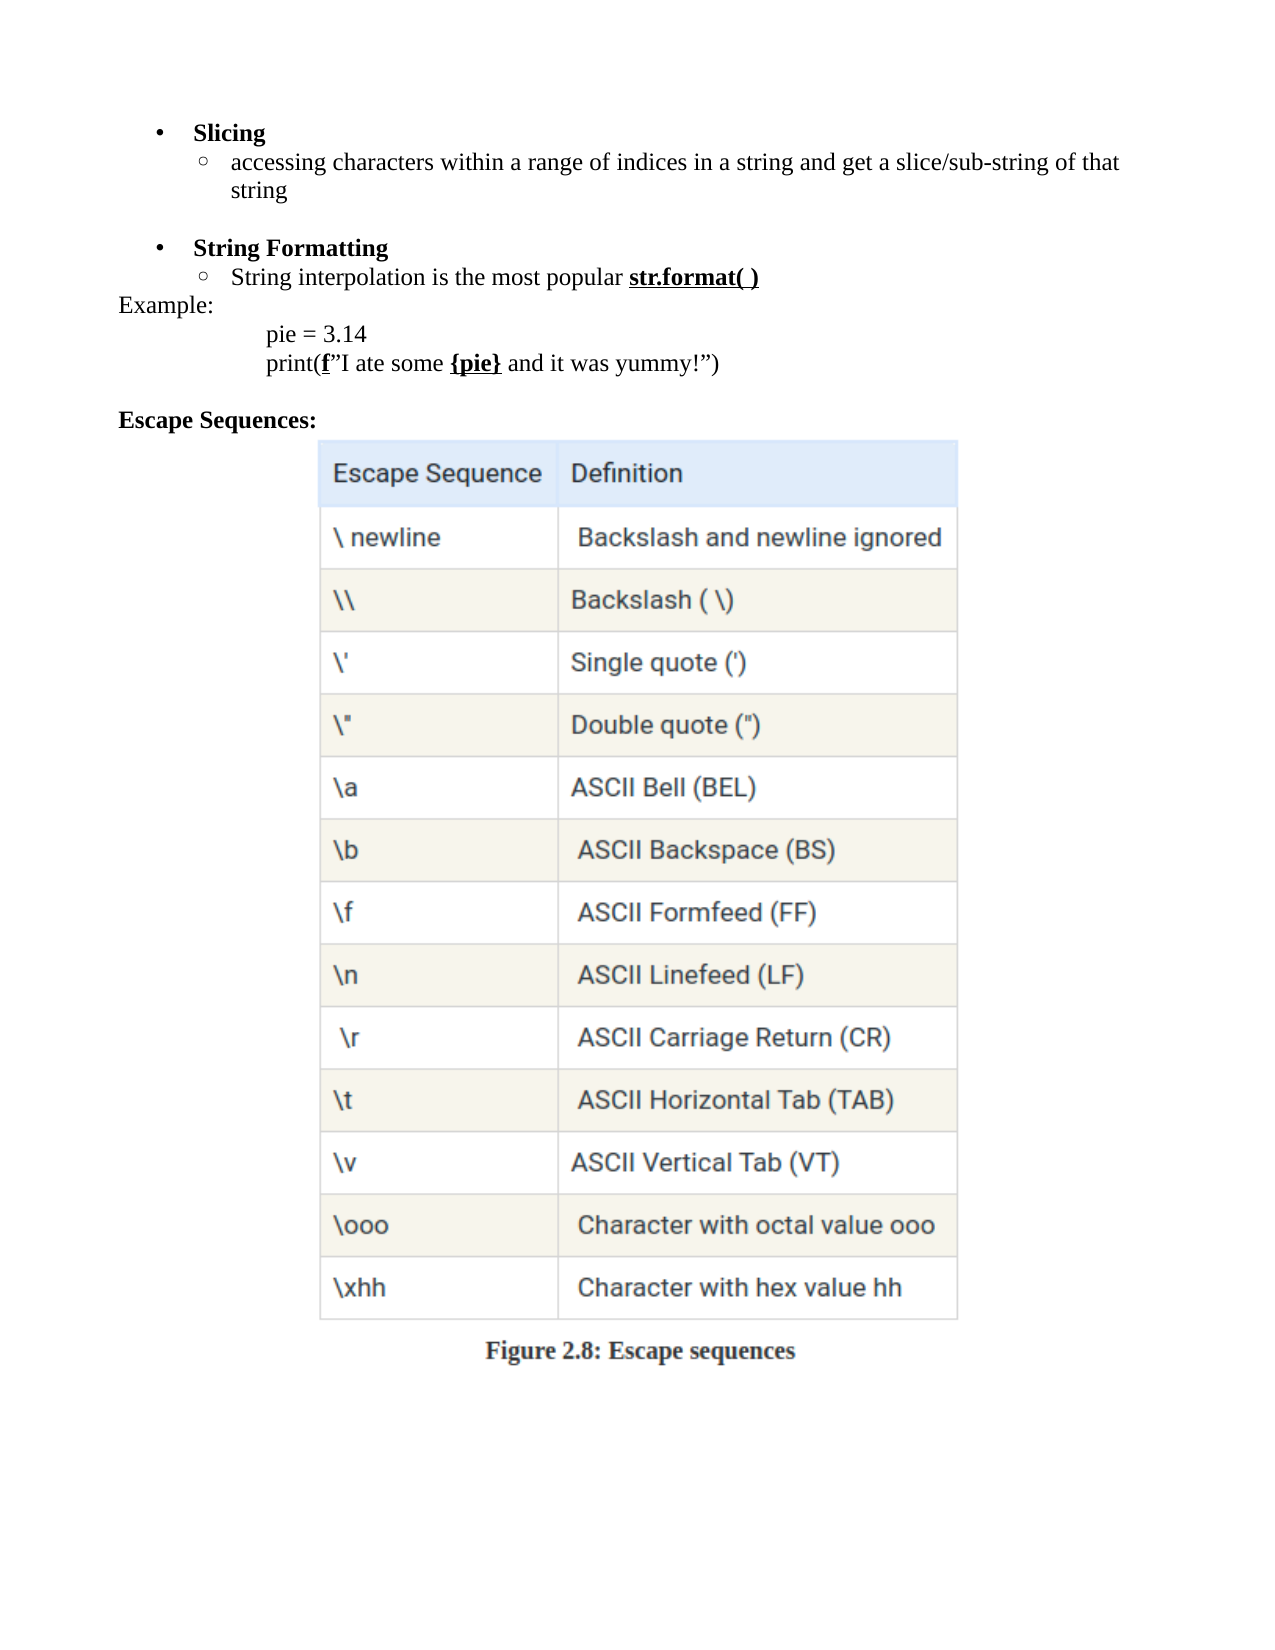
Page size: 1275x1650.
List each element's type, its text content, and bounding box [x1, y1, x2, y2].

text Example: [118, 291, 1157, 319]
list accessing characters within a range of indices in a string and get a slice/sub-string of that string [193, 147, 1157, 204]
list Slicing [156, 118, 1157, 147]
text print(f”I ate some {pie} and it was yummy!”) [118, 348, 1157, 377]
picture [315, 434, 960, 1378]
text pie = 3.14 [118, 319, 1157, 348]
text Escape Sequences: [118, 406, 1157, 434]
list String Formatting [156, 233, 1157, 262]
list String interpolation is the most popular str.format( ) [193, 262, 1157, 291]
